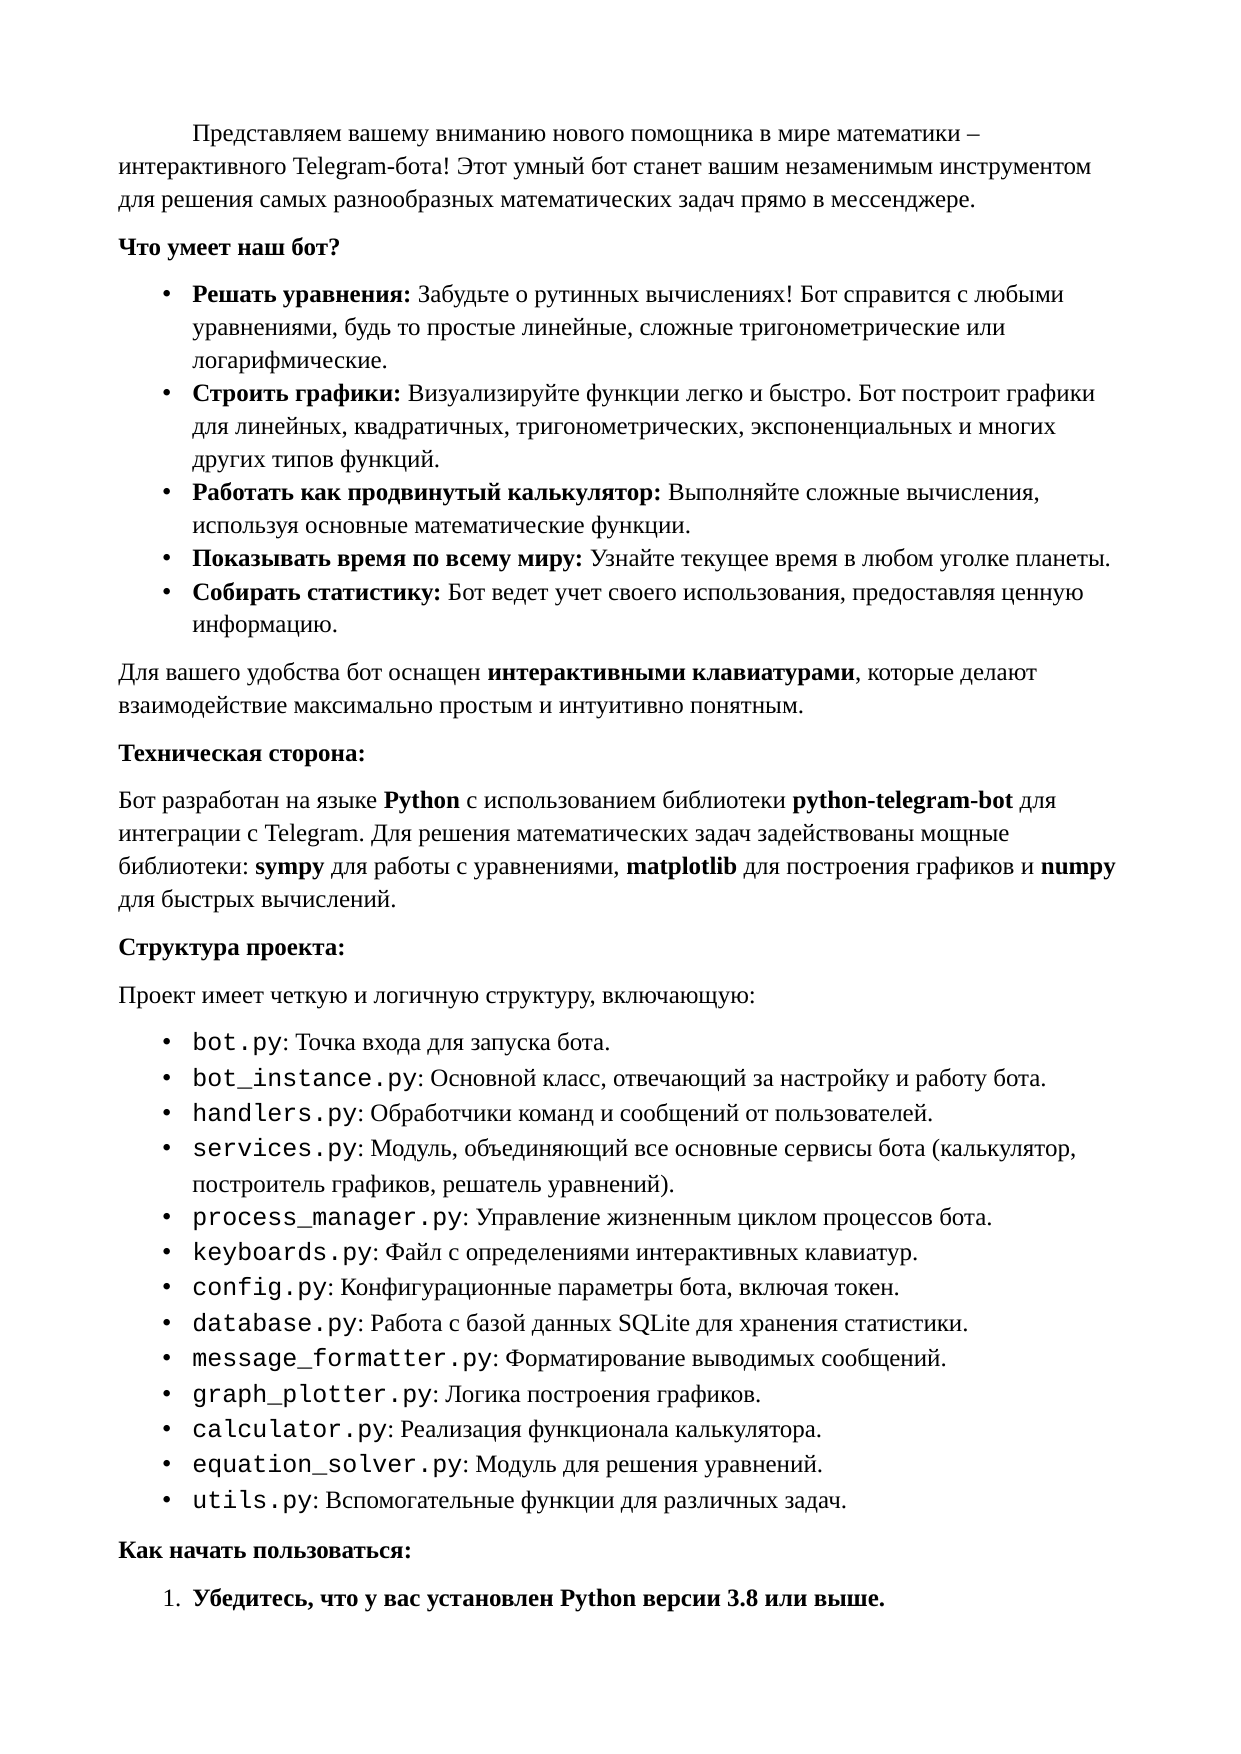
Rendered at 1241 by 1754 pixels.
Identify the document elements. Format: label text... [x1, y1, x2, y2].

list Собирать статистику: Бот ведет учет своего использования, предоставляя ценную информацию. [162, 577, 1122, 638]
list bot.py: Точка входа для запуска бота. [162, 1027, 1122, 1058]
text Как начать пользоваться: [118, 1535, 1122, 1564]
list Решать уравнения: Забудьте о рутинных вычислениях! Бот справится с любыми уравнениями, будь то простые линейные, сложные тригонометрические или логарифмические. [162, 279, 1122, 374]
list process_manager.py: Управление жизненным циклом процессов бота. [162, 1202, 1122, 1232]
text Представляем вашему вниманию нового помощника в мире математики – интерактивного Telegram-бота! Этот умный бот станет вашим незаменимым инструментом для решения самых разнообразных математических задач прямо в мессенджере. [118, 118, 1122, 213]
list equation_solver.py: Модуль для решения уравнений. [162, 1449, 1122, 1480]
list Работать как продвинутый калькулятор: Выполняйте сложные вычисления, используя основные математические функции. [162, 477, 1122, 539]
list message_formatter.py: Форматирование выводимых сообщений. [162, 1343, 1122, 1374]
list Показывать время по всему миру: Узнайте текущее время в любом уголке планеты. [162, 543, 1122, 572]
list calculator.py: Реализация функционала калькулятора. [162, 1414, 1122, 1445]
text Бот разработан на языке Python с использованием библиотеки python-telegram-bot для интеграции с Telegram. Для решения математических задач задействованы мощные библиотеки: sympy для работы с уравнениями, matplotlib для построения графиков и numpy для быстрых вычислений. [118, 785, 1122, 913]
text Для вашего удобства бот оснащен интерактивными клавиатурами, которые делают взаимодействие максимально простым и интуитивно понятным. [118, 657, 1122, 719]
text Структура проекта: [118, 932, 1122, 961]
list database.py: Работа с базой данных SQLite для хранения статистики. [162, 1308, 1122, 1339]
text Проект имеет четкую и логичную структуру, включающую: [118, 980, 1122, 1008]
text Что умеет наш бот? [118, 232, 1122, 261]
text Техническая сторона: [118, 738, 1122, 767]
list Убедитесь, что у вас установлен Python версии 3.8 или выше. [162, 1583, 1122, 1611]
list bot_instance.py: Основной класс, отвечающий за настройку и работу бота. [162, 1063, 1122, 1093]
list services.py: Модуль, объединяющий все основные сервисы бота (калькулятор, построитель графиков, решатель уравнений). [162, 1133, 1122, 1197]
list graph_plotter.py: Логика построения графиков. [162, 1379, 1122, 1409]
list keyboards.py: Файл с определениями интерактивных клавиатур. [162, 1237, 1122, 1268]
list utils.py: Вспомогательные функции для различных задач. [162, 1485, 1122, 1516]
list handlers.py: Обработчики команд и сообщений от пользователей. [162, 1098, 1122, 1129]
list config.py: Конфигурационные параметры бота, включая токен. [162, 1272, 1122, 1303]
list Строить графики: Визуализируйте функции легко и быстро. Бот построит графики для линейных, квадратичных, тригонометрических, экспоненциальных и многих других типов функций. [162, 378, 1122, 473]
